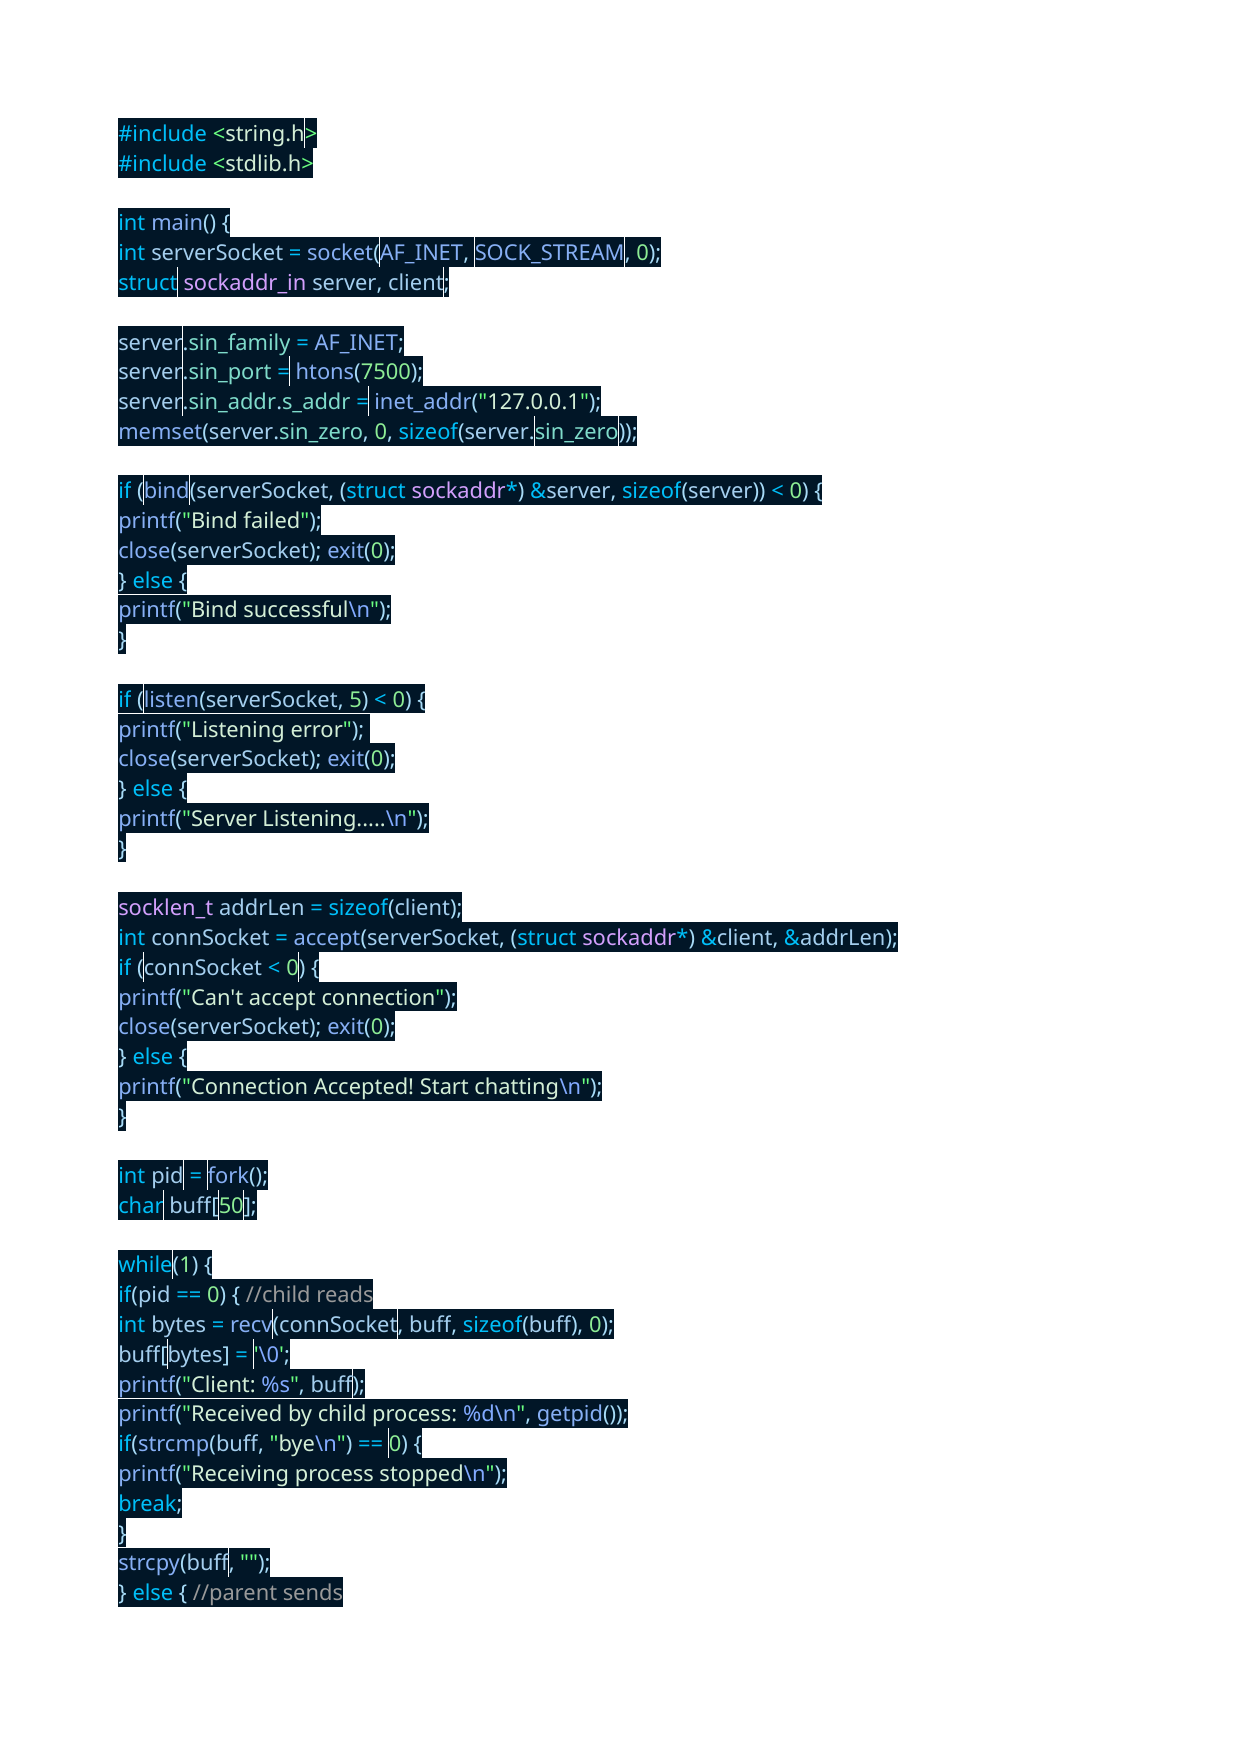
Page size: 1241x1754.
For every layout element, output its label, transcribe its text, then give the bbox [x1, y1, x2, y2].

text server.sin_family = AF_INET; [118, 326, 1122, 356]
text if (bind(serverSocket, (struct sockaddr*) &server, sizeof(server)) < 0) { [118, 475, 1122, 505]
text buff[bytes] = '\0'; [118, 1339, 1122, 1369]
text strcpy(buff, ""); [118, 1547, 1122, 1577]
text if (listen(serverSocket, 5) < 0) { [118, 684, 1122, 713]
text printf("Client: %s", buff); [118, 1369, 1122, 1398]
text int bytes = recv(connSocket, buff, sizeof(buff), 0); [118, 1309, 1122, 1339]
text socklen_t addrLen = sizeof(client); [118, 892, 1122, 922]
text break; [118, 1488, 1122, 1518]
text memset(server.sin_zero, 0, sizeof(server.sin_zero)); [118, 416, 1122, 446]
text } [118, 833, 1122, 862]
text } else { //parent sends [118, 1577, 1122, 1607]
text } [118, 1518, 1122, 1547]
text printf("Received by child process: %d\n", getpid()); [118, 1398, 1122, 1428]
text if(strcmp(buff, "bye\n") == 0) { [118, 1428, 1122, 1458]
text int connSocket = accept(serverSocket, (struct sockaddr*) &client, &addrLen); [118, 922, 1122, 952]
text struct sockaddr_in server, client; [118, 267, 1122, 297]
text printf("Bind successful\n"); [118, 594, 1122, 624]
text printf("Connection Accepted! Start chatting\n"); [118, 1071, 1122, 1101]
text printf("Bind failed"); [118, 505, 1122, 535]
text #include <stdlib.h> [118, 148, 1122, 178]
text #include <string.h> [118, 118, 1122, 148]
text server.sin_addr.s_addr = inet_addr("127.0.0.1"); [118, 386, 1122, 416]
text close(serverSocket); exit(0); [118, 535, 1122, 565]
text printf("Server Listening.....\n"); [118, 803, 1122, 833]
text } else { [118, 565, 1122, 594]
text server.sin_port = htons(7500); [118, 356, 1122, 386]
text } else { [118, 1041, 1122, 1071]
text while(1) { [118, 1249, 1122, 1279]
text close(serverSocket); exit(0); [118, 1011, 1122, 1041]
text printf("Receiving process stopped\n"); [118, 1458, 1122, 1488]
text close(serverSocket); exit(0); [118, 743, 1122, 773]
text int pid = fork(); [118, 1160, 1122, 1190]
text int main() { [118, 207, 1122, 237]
text if (connSocket < 0) { [118, 952, 1122, 982]
text } [118, 624, 1122, 654]
text if(pid == 0) { //child reads [118, 1279, 1122, 1309]
text printf("Can't accept connection"); [118, 982, 1122, 1011]
text printf("Listening error"); [118, 713, 1122, 743]
text int serverSocket = socket(AF_INET, SOCK_STREAM, 0); [118, 237, 1122, 267]
text } [118, 1101, 1122, 1131]
text } else { [118, 773, 1122, 803]
text char buff[50]; [118, 1190, 1122, 1220]
